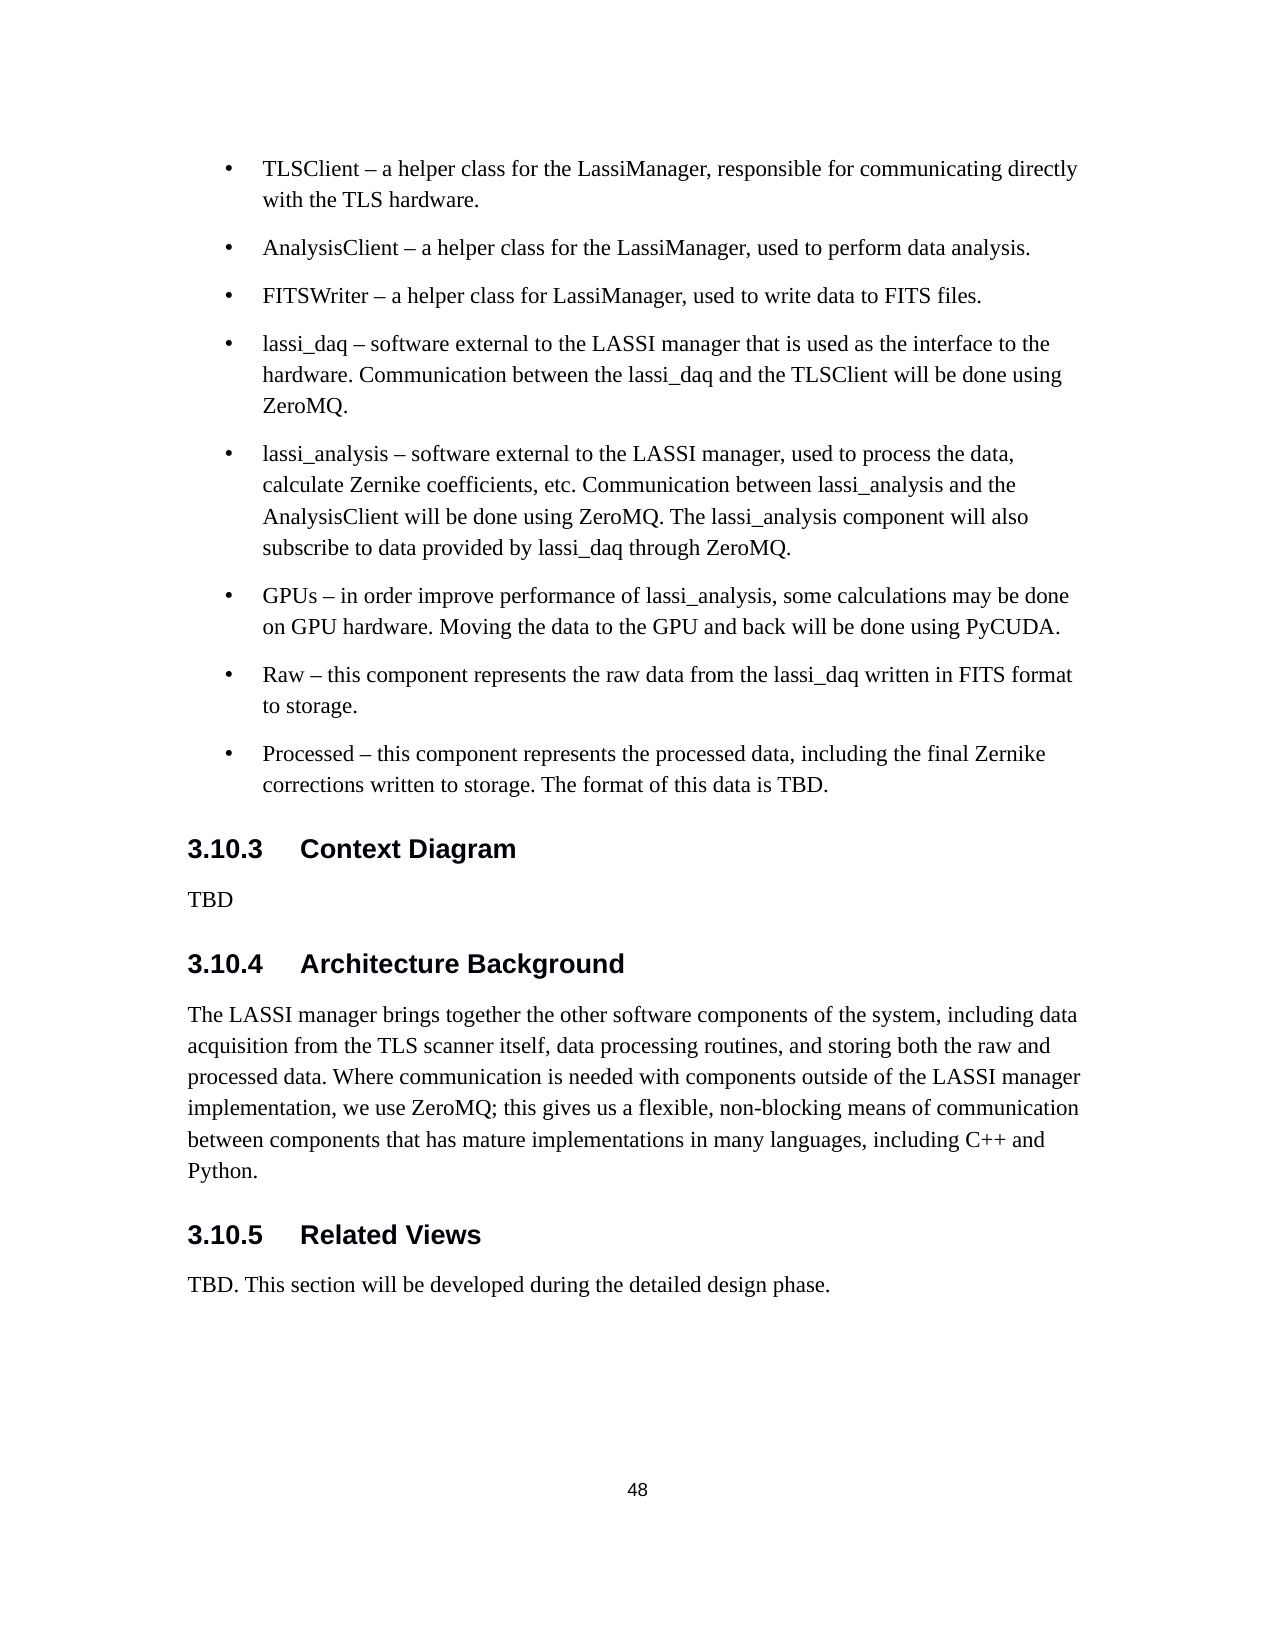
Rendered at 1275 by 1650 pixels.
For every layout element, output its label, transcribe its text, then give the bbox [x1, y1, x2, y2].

list FITSWriter – a helper class for LassiManager, used to write data to FITS files. [225, 277, 1087, 308]
text TBD [187, 881, 1087, 912]
list GPUs – in order improve performance of lassi_analysis, some calculations may be done on GPU hardware. Moving the data to the GPU and back will be done using PyCUDA. [225, 577, 1087, 639]
list TLSClient – a helper class for the LassiManager, responsible for communicating directly with the TLS hardware. [225, 150, 1087, 212]
list lassi_daq – software external to the LASSI manager that is used as the interface to the hardware. Communication between the lassi_daq and the TLSClient will be done using ZeroMQ. [225, 325, 1087, 419]
list Raw – this component represents the raw data from the lassi_daq written in FITS format to storage. [225, 656, 1087, 719]
list lassi_analysis – software external to the LASSI manager, used to process the data, calculate Zernike coefficients, etc. Communication between lassi_analysis and the AnalysisClient will be done using ZeroMQ. The lassi_analysis component will also subscribe to data provided by lassi_daq through ZeroMQ. [225, 435, 1087, 560]
subtitle Related Views [187, 1214, 1087, 1250]
list Processed – this component represents the processed data, including the final Zernike corrections written to storage. The format of this data is TBD. [225, 735, 1087, 798]
text TBD. This section will be developed during the detailed design phase. [187, 1267, 1087, 1298]
subtitle Architecture Background [187, 944, 1087, 979]
subtitle Context Diagram [187, 829, 1087, 864]
list AnalysisClient – a helper class for the LassiManager, used to perform data analysis. [225, 229, 1087, 260]
text The LASSI manager brings together the other software components of the system, including data acquisition from the TLS scanner itself, data processing routines, and storing both the raw and processed data. Where communication is needed with components outside of the LASSI manager implementation, we use ZeroMQ; this gives us a flexible, non-blocking means of communication between components that has mature implementations in many languages, including C++ and Python. [187, 996, 1087, 1183]
